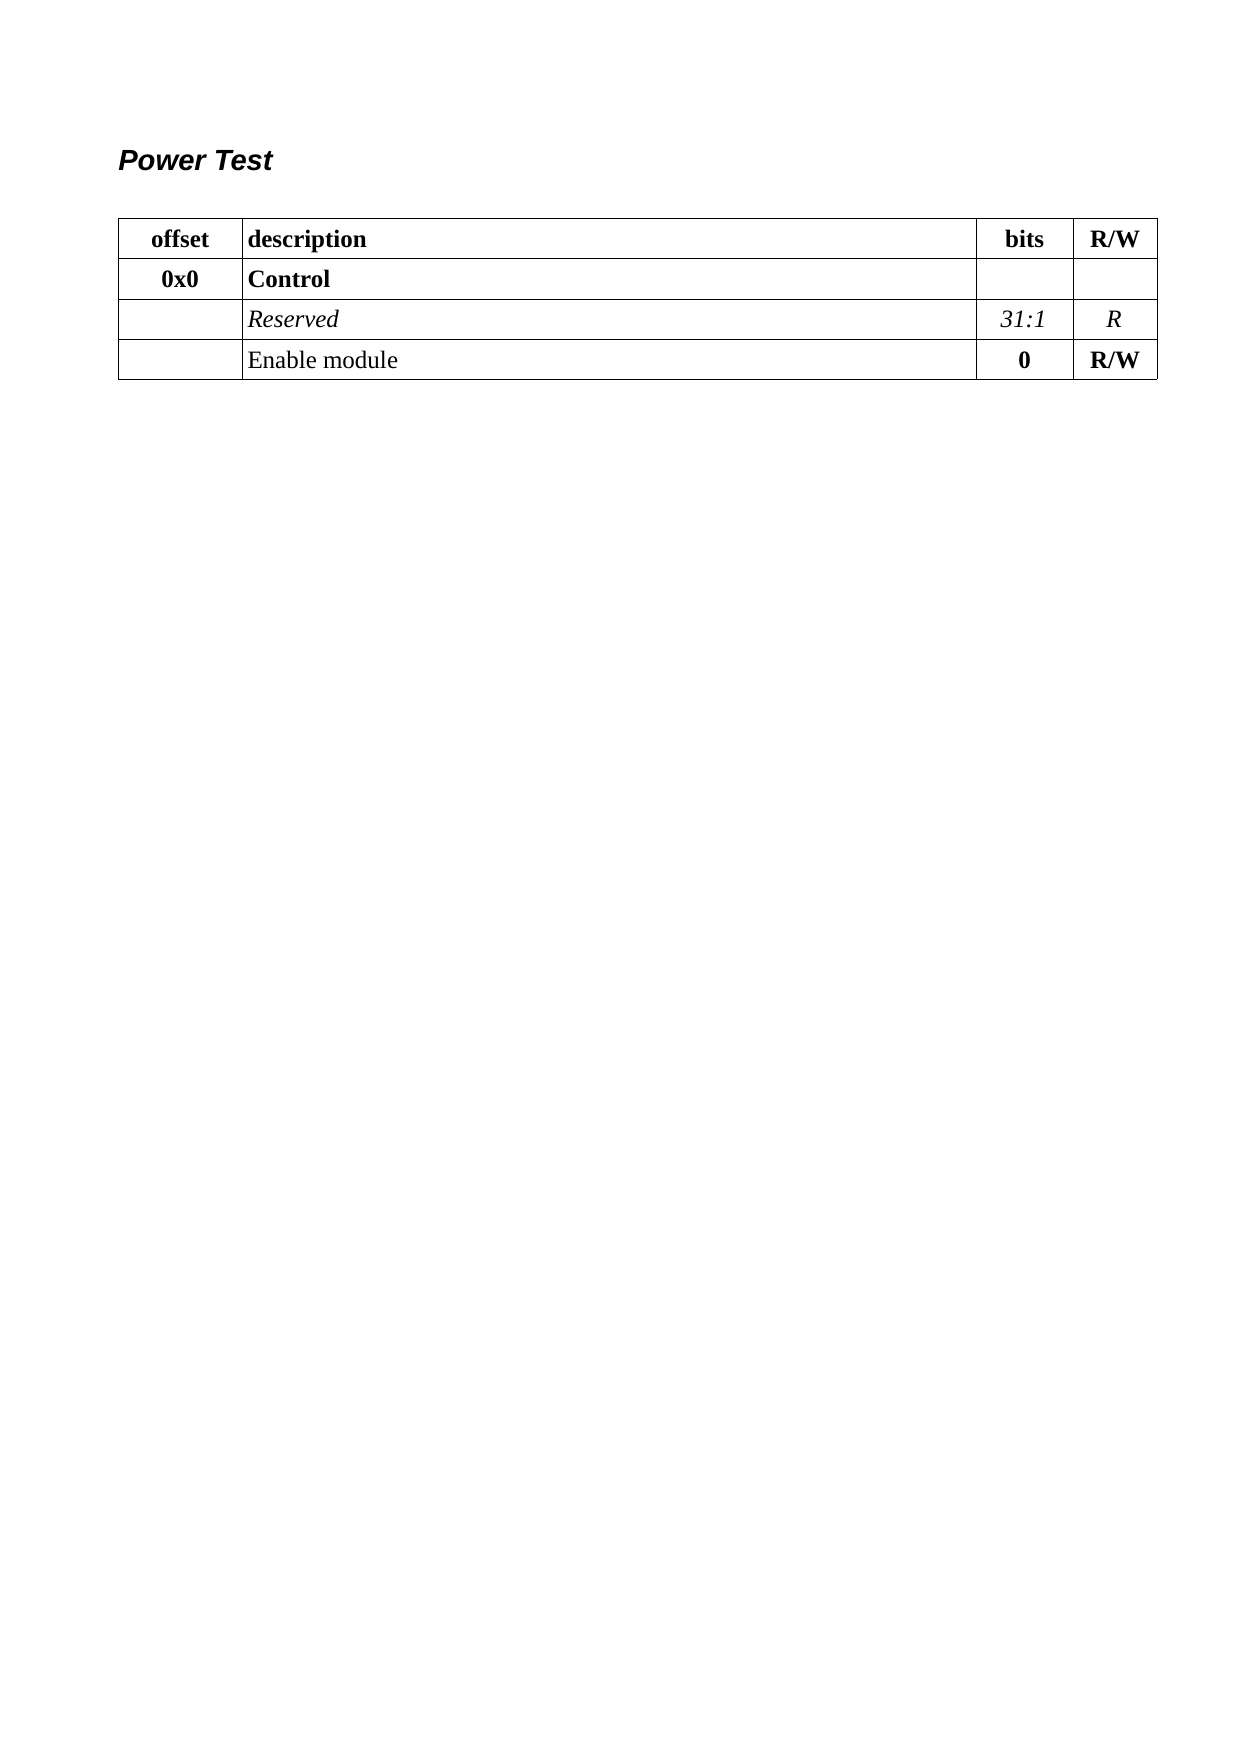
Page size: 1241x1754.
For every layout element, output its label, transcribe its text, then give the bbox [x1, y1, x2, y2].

table_cell [977, 259, 1073, 298]
table_cell Reserved [243, 300, 976, 339]
table_header offset [119, 219, 242, 258]
subtitle Power Test [118, 143, 1122, 177]
table_cell 0x0 [119, 259, 242, 298]
table_cell [119, 300, 242, 339]
table_header description [243, 219, 976, 258]
table_cell 0 [977, 340, 1073, 379]
table_cell R/W [1074, 340, 1157, 379]
table_cell [119, 340, 242, 379]
table_cell [1074, 259, 1157, 298]
table_header R/W [1074, 219, 1157, 258]
table_cell R [1074, 300, 1157, 339]
table_cell 31:1 [977, 300, 1073, 339]
table_cell Control [243, 259, 976, 298]
table_cell Enable module [243, 340, 976, 379]
table_header bits [977, 219, 1073, 258]
